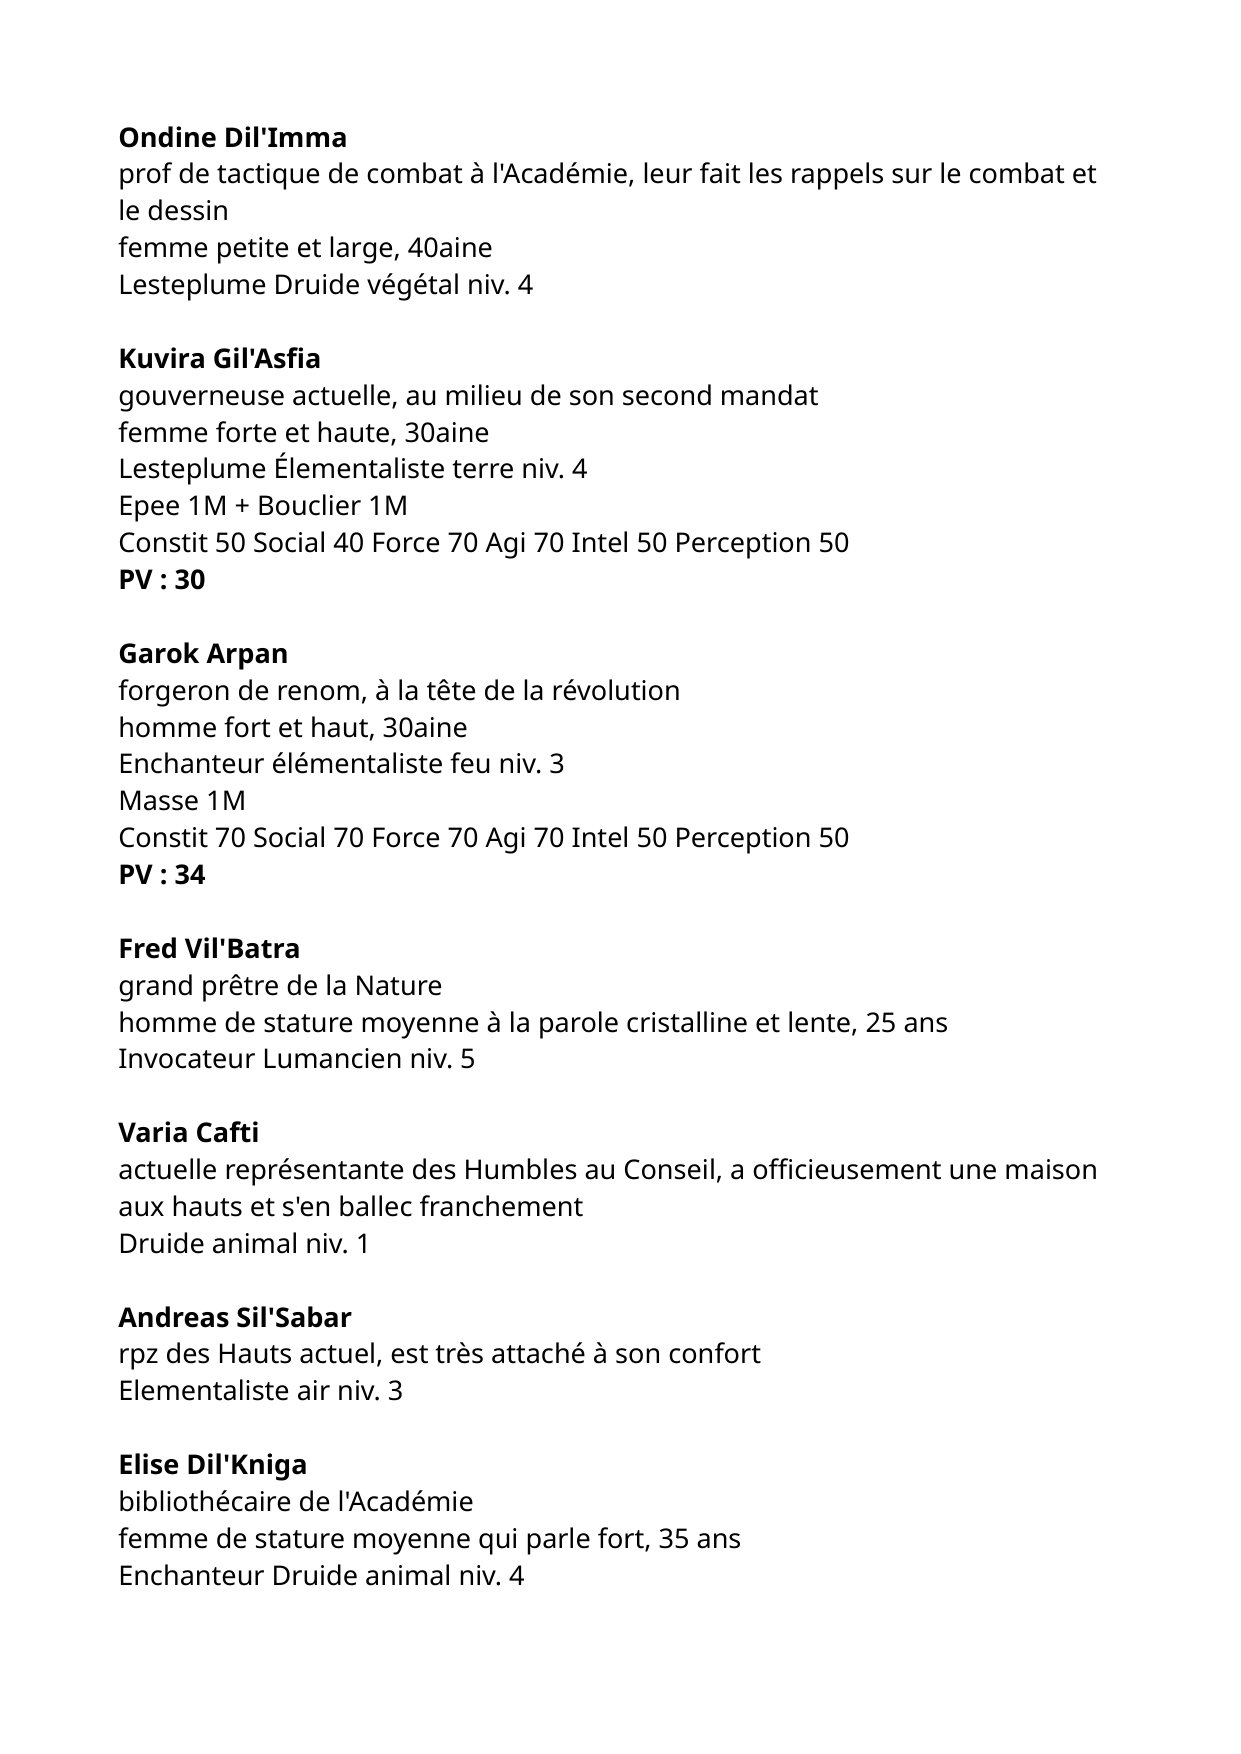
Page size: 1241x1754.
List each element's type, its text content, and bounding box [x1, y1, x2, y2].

text homme de stature moyenne à la parole cristalline et lente, 25 ans [118, 1003, 1122, 1040]
text PV : 34 [118, 856, 1122, 892]
text Masse 1M [118, 782, 1122, 819]
text actuelle représentante des Humbles au Conseil, a officieusement une maison aux hauts et s'en ballec franchement [118, 1151, 1122, 1224]
text Epee 1M + Bouclier 1M [118, 487, 1122, 524]
text femme forte et haute, 30aine [118, 413, 1122, 450]
text Constit 70 Social 70 Force 70 Agi 70 Intel 50 Perception 50 [118, 819, 1122, 856]
text forgeron de renom, à la tête de la révolution [118, 671, 1122, 708]
text Varia Cafti [118, 1114, 1122, 1151]
text bibliothécaire de l'Académie [118, 1482, 1122, 1519]
text Constit 50 Social 40 Force 70 Agi 70 Intel 50 Perception 50 [118, 524, 1122, 561]
text rpz des Hauts actuel, est très attaché à son confort [118, 1335, 1122, 1372]
text Enchanteur Druide animal niv. 4 [118, 1556, 1122, 1593]
text gouverneuse actuelle, au milieu de son second mandat [118, 376, 1122, 413]
text Enchanteur élémentaliste feu niv. 3 [118, 745, 1122, 782]
text Fred Vil'Batra [118, 929, 1122, 966]
text prof de tactique de combat à l'Académie, leur fait les rappels sur le combat et le dessin [118, 155, 1122, 229]
text Lesteplume Druide végétal niv. 4 [118, 266, 1122, 302]
text Druide animal niv. 1 [118, 1224, 1122, 1261]
text PV : 30 [118, 561, 1122, 597]
text Garok Arpan [118, 634, 1122, 671]
text Invocateur Lumancien niv. 5 [118, 1040, 1122, 1077]
text Ondine Dil'Imma [118, 118, 1122, 155]
text Kuvira Gil'Asfia [118, 339, 1122, 376]
text Lesteplume Élementaliste terre niv. 4 [118, 450, 1122, 487]
text Elementaliste air niv. 3 [118, 1372, 1122, 1409]
text femme de stature moyenne qui parle fort, 35 ans [118, 1519, 1122, 1556]
text Andreas Sil'Sabar [118, 1298, 1122, 1335]
text homme fort et haut, 30aine [118, 708, 1122, 745]
text femme petite et large, 40aine [118, 229, 1122, 266]
text Elise Dil'Kniga [118, 1446, 1122, 1482]
text grand prêtre de la Nature [118, 966, 1122, 1003]
